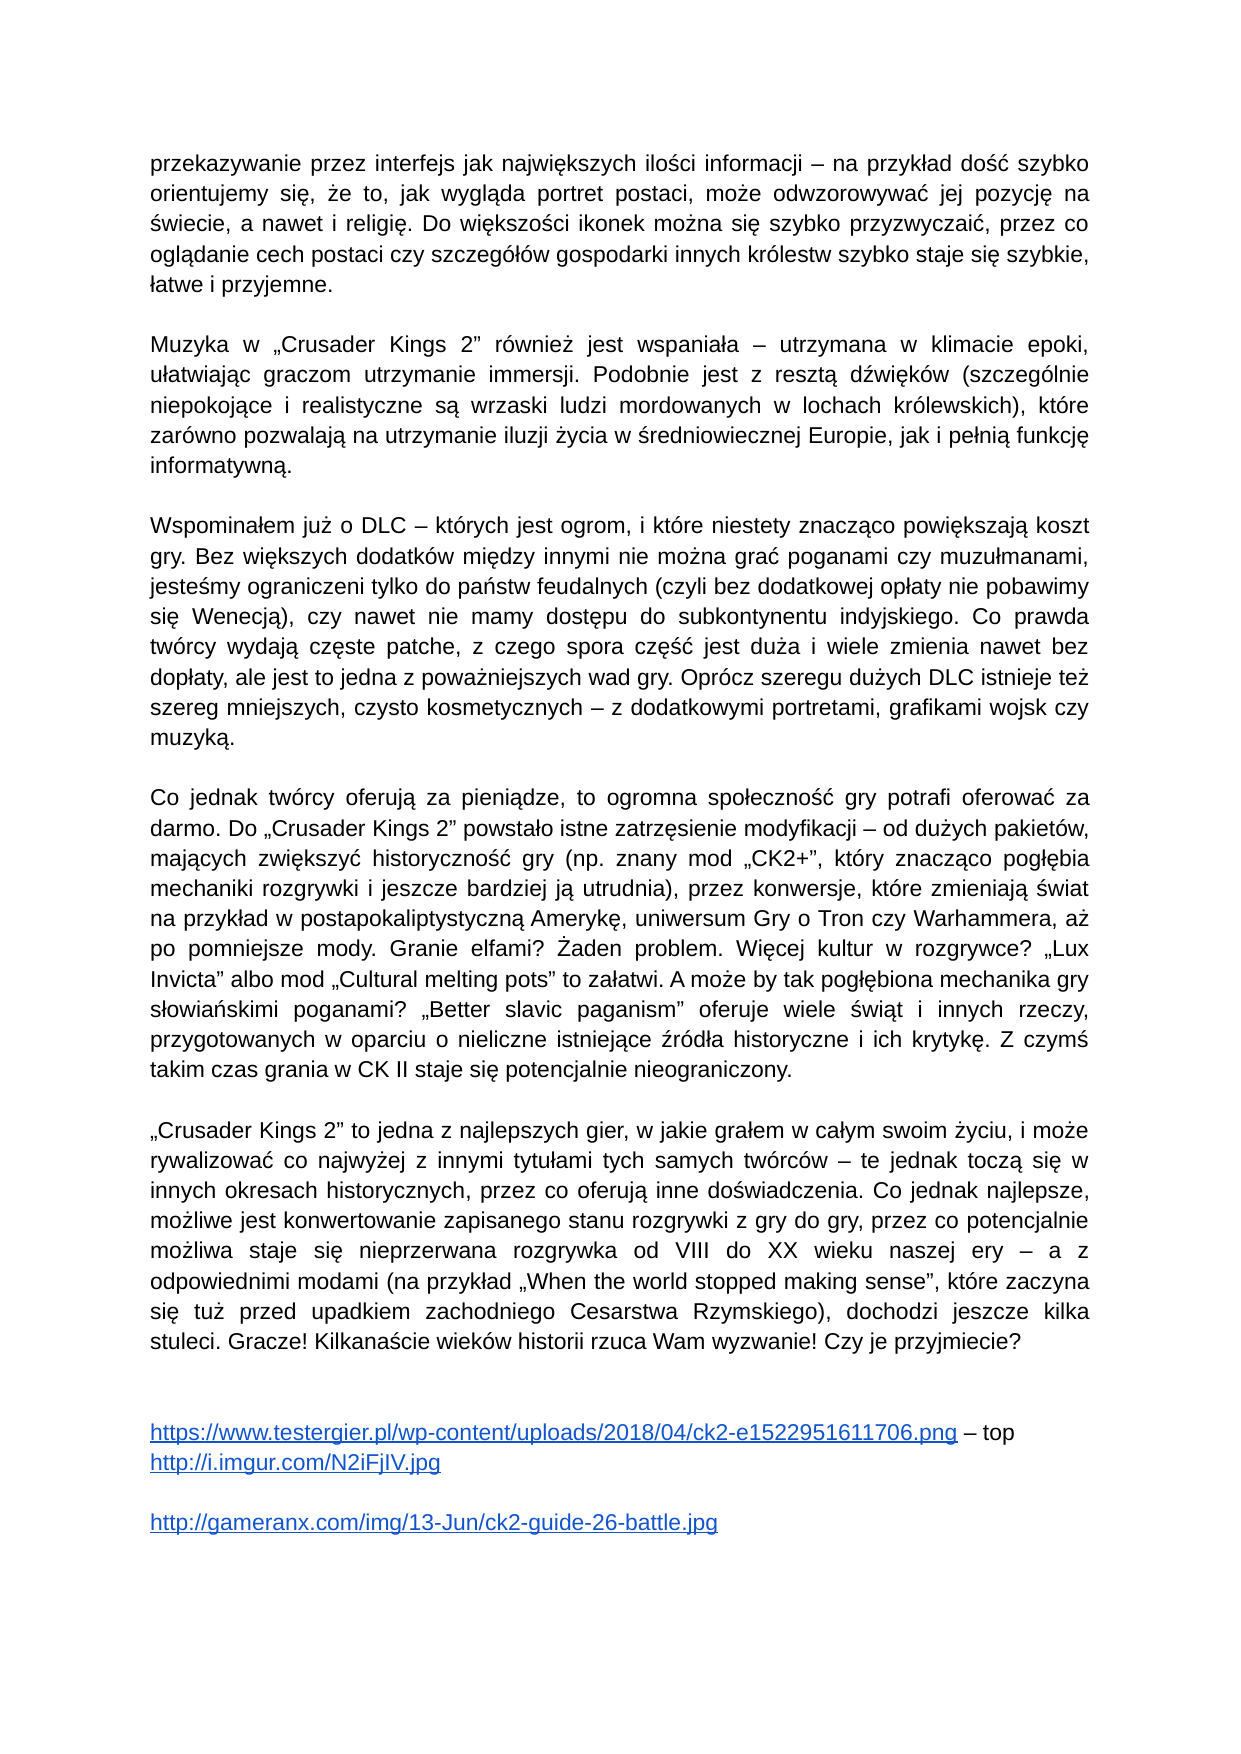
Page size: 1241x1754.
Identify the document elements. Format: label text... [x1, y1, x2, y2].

text https://www.testergier.pl/wp-content/uploads/2018/04/ck2-e1522951611706.png – top [150, 1419, 1090, 1445]
text Co jednak twórcy oferują za pieniądze, to ogromna społeczność gry potrafi oferować za darmo. Do „Crusader Kings 2” powstało istne zatrzęsienie modyfikacji – od dużych pakietów, mających zwiększyć historyczność gry (np. znany mod „CK2+”, który znacząco pogłębia mechaniki rozgrywki i jeszcze bardziej ją utrudnia), przez konwersje, które zmieniają świat na przykład w postapokaliptystyczną Amerykę, uniwersum Gry o Tron czy Warhammera, aż po pomniejsze mody. Granie elfami? Żaden problem. Więcej kultur w rozgrywce? „Lux Invicta” albo mod „Cultural melting pots” to załatwi. A może by tak pogłębiona mechanika gry słowiańskimi poganami? „Better slavic paganism” oferuje wiele świąt i innych rzeczy, przygotowanych w oparciu o nieliczne istniejące źródła historyczne i ich krytykę. Z czymś takim czas grania w CK II staje się potencjalnie nieograniczony. [150, 784, 1090, 1083]
text przekazywanie przez interfejs jak największych ilości informacji – na przykład dość szybko orientujemy się, że to, jak wygląda portret postaci, może odwzorowywać jej pozycję na świecie, a nawet i religię. Do większości ikonek można się szybko przyzwyczaić, przez co oglądanie cech postaci czy szczegółów gospodarki innych królestw szybko staje się szybkie, łatwe i przyjemne. [150, 150, 1090, 297]
text Wspominałem już o DLC – których jest ogrom, i które niestety znacząco powiększają koszt gry. Bez większych dodatków między innymi nie można grać poganami czy muzułmanami, jesteśmy ograniczeni tylko do państw feudalnych (czyli bez dodatkowej opłaty nie pobawimy się Wenecją), czy nawet nie mamy dostępu do subkontynentu indyjskiego. Co prawda twórcy wydają częste patche, z czego spora część jest duża i wiele zmienia nawet bez dopłaty, ale jest to jedna z poważniejszych wad gry. Oprócz szeregu dużych DLC istnieje też szereg mniejszych, czysto kosmetycznych – z dodatkowymi portretami, grafikami wojsk czy muzyką. [150, 512, 1090, 750]
text http://gameranx.com/img/13-Jun/ck2-guide-26-battle.jpg [150, 1509, 1090, 1536]
text „Crusader Kings 2” to jedna z najlepszych gier, w jakie grałem w całym swoim życiu, i może rywalizować co najwyżej z innymi tytułami tych samych twórców – te jednak toczą się w innych okresach historycznych, przez co oferują inne doświadczenia. Co jednak najlepsze, możliwe jest konwertowanie zapisanego stanu rozgrywki z gry do gry, przez co potencjalnie możliwa staje się nieprzerwana rozgrywka od VIII do XX wieku naszej ery – a z odpowiednimi modami (na przykład „When the world stopped making sense”, które zaczyna się tuż przed upadkiem zachodniego Cesarstwa Rzymskiego), dochodzi jeszcze kilka stuleci. Gracze! Kilkanaście wieków historii rzuca Wam wyzwanie! Czy je przyjmiecie? [150, 1117, 1090, 1354]
text http://i.imgur.com/N2iFjIV.jpg [150, 1449, 1090, 1475]
text Muzyka w „Crusader Kings 2” również jest wspaniała – utrzymana w klimacie epoki, ułatwiając graczom utrzymanie immersji. Podobnie jest z resztą dźwięków (szczególnie niepokojące i realistyczne są wrzaski ludzi mordowanych w lochach królewskich), które zarówno pozwalają na utrzymanie iluzji życia w średniowiecznej Europie, jak i pełnią funkcję informatywną. [150, 331, 1090, 478]
